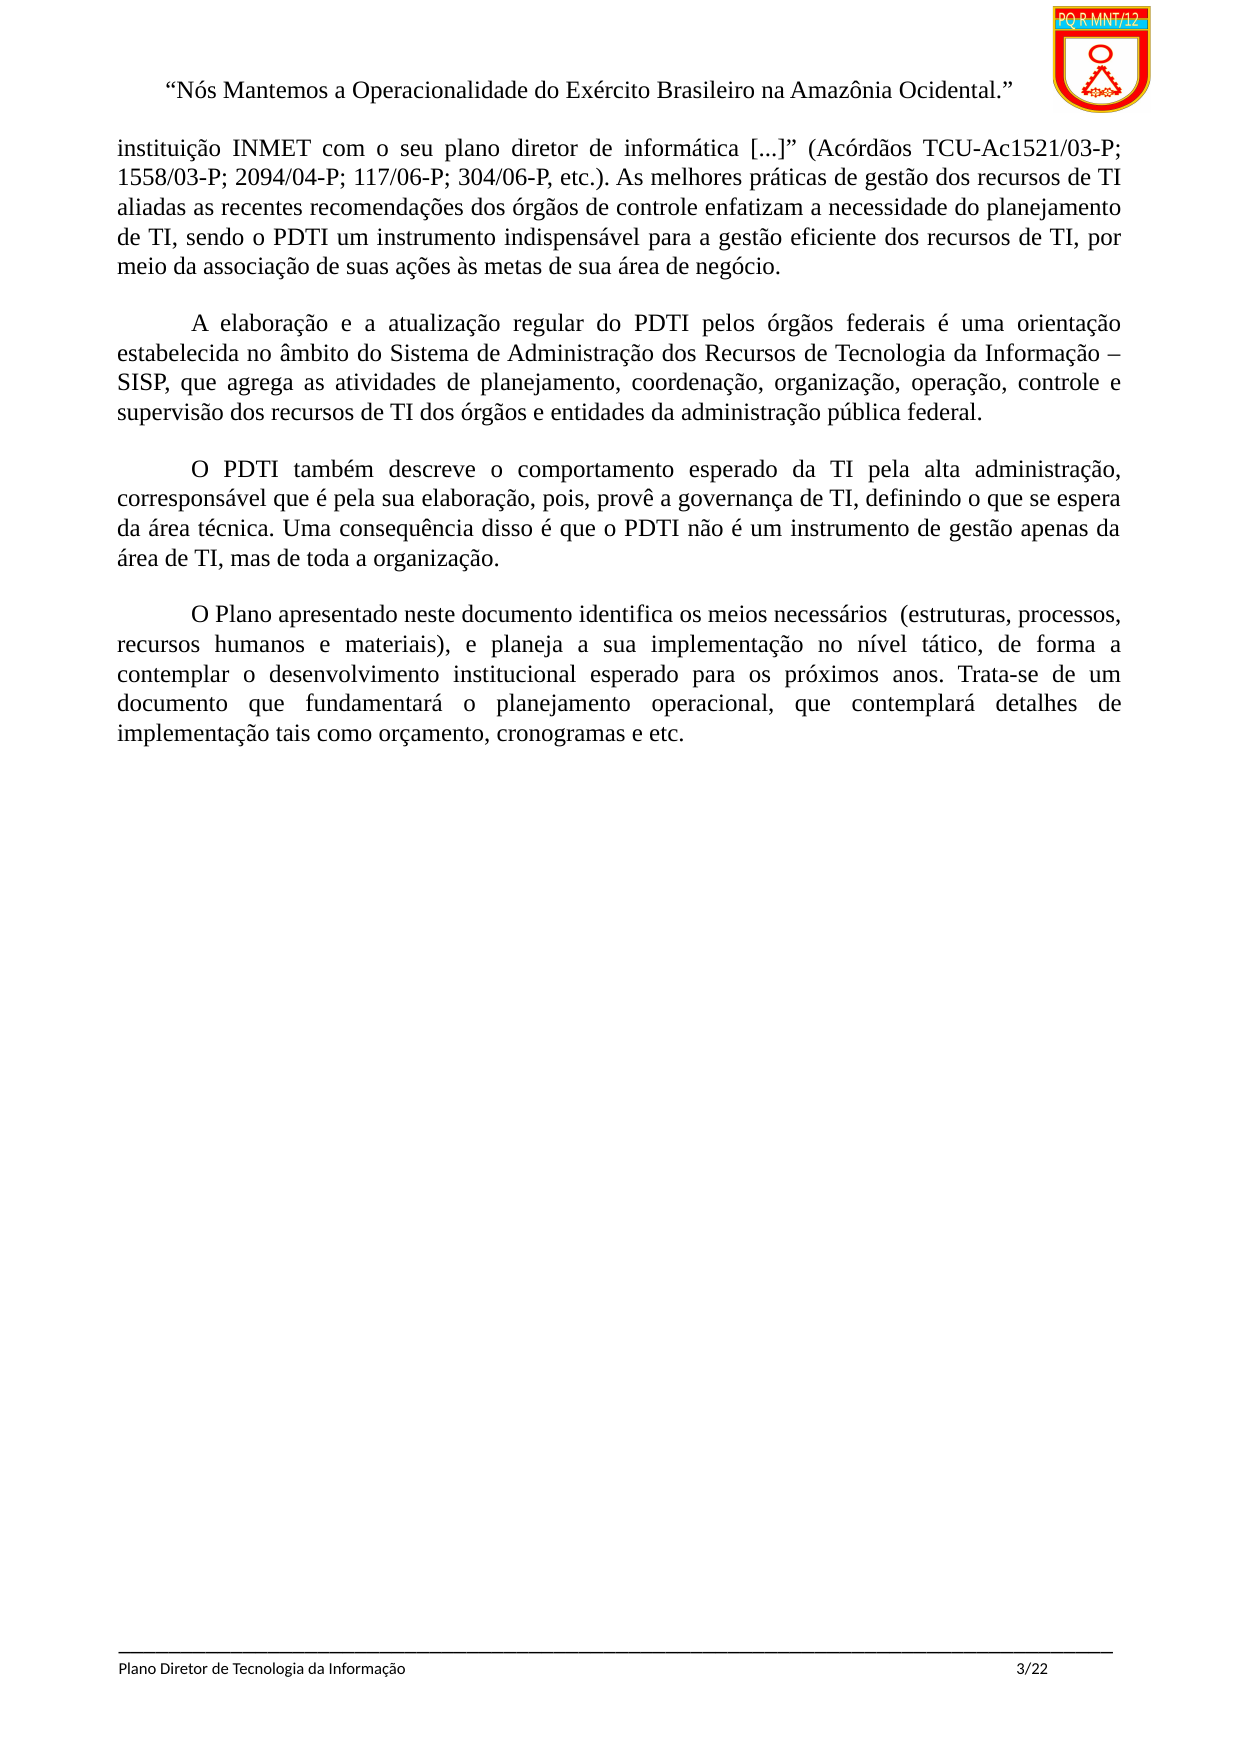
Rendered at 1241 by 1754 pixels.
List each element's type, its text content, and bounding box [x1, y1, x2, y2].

text instituição INMET com o seu plano diretor de informática [...]” (Acórdãos TCU-Ac1521/03-P; 1558/03-P; 2094/04-P; 117/06-P; 304/06-P, etc.). As melhores práticas de gestão dos recursos de TI aliadas as recentes recomendações dos órgãos de controle enfatizam a necessidade do planejamento de TI, sendo o PDTI um instrumento indispensável para a gestão eficiente dos recursos de TI, por meio da associação de suas ações às metas de sua área de negócio. [117, 133, 1122, 280]
text A elaboração e a atualização regular do PDTI pelos órgãos federais é uma orientação estabelecida no âmbito do Sistema de Administração dos Recursos de Tecnologia da Informação – SISP, que agrega as atividades de planejamento, coordenação, organização, operação, controle e supervisão dos recursos de TI dos órgãos e entidades da administração pública federal. [117, 308, 1122, 426]
text O PDTI também descreve o comportamento esperado da TI pela alta administração, corresponsável que é pela sua elaboração, pois, provê a governança de TI, definindo o que se espera da área técnica. Uma consequência disso é que o PDTI não é um instrumento de gestão apenas da área de TI, mas de toda a organização. [117, 454, 1122, 571]
text O Plano apresentado neste documento identifica os meios necessários (estruturas, processos, recursos humanos e materiais), e planeja a sua implementação no nível tático, de forma a contemplar o desenvolvimento institucional esperado para os próximos anos. Trata-se de um documento que fundamentará o planejamento operacional, que contemplará detalhes de implementação tais como orçamento, cronogramas e etc. [117, 599, 1122, 747]
picture [1052, 6, 1151, 113]
